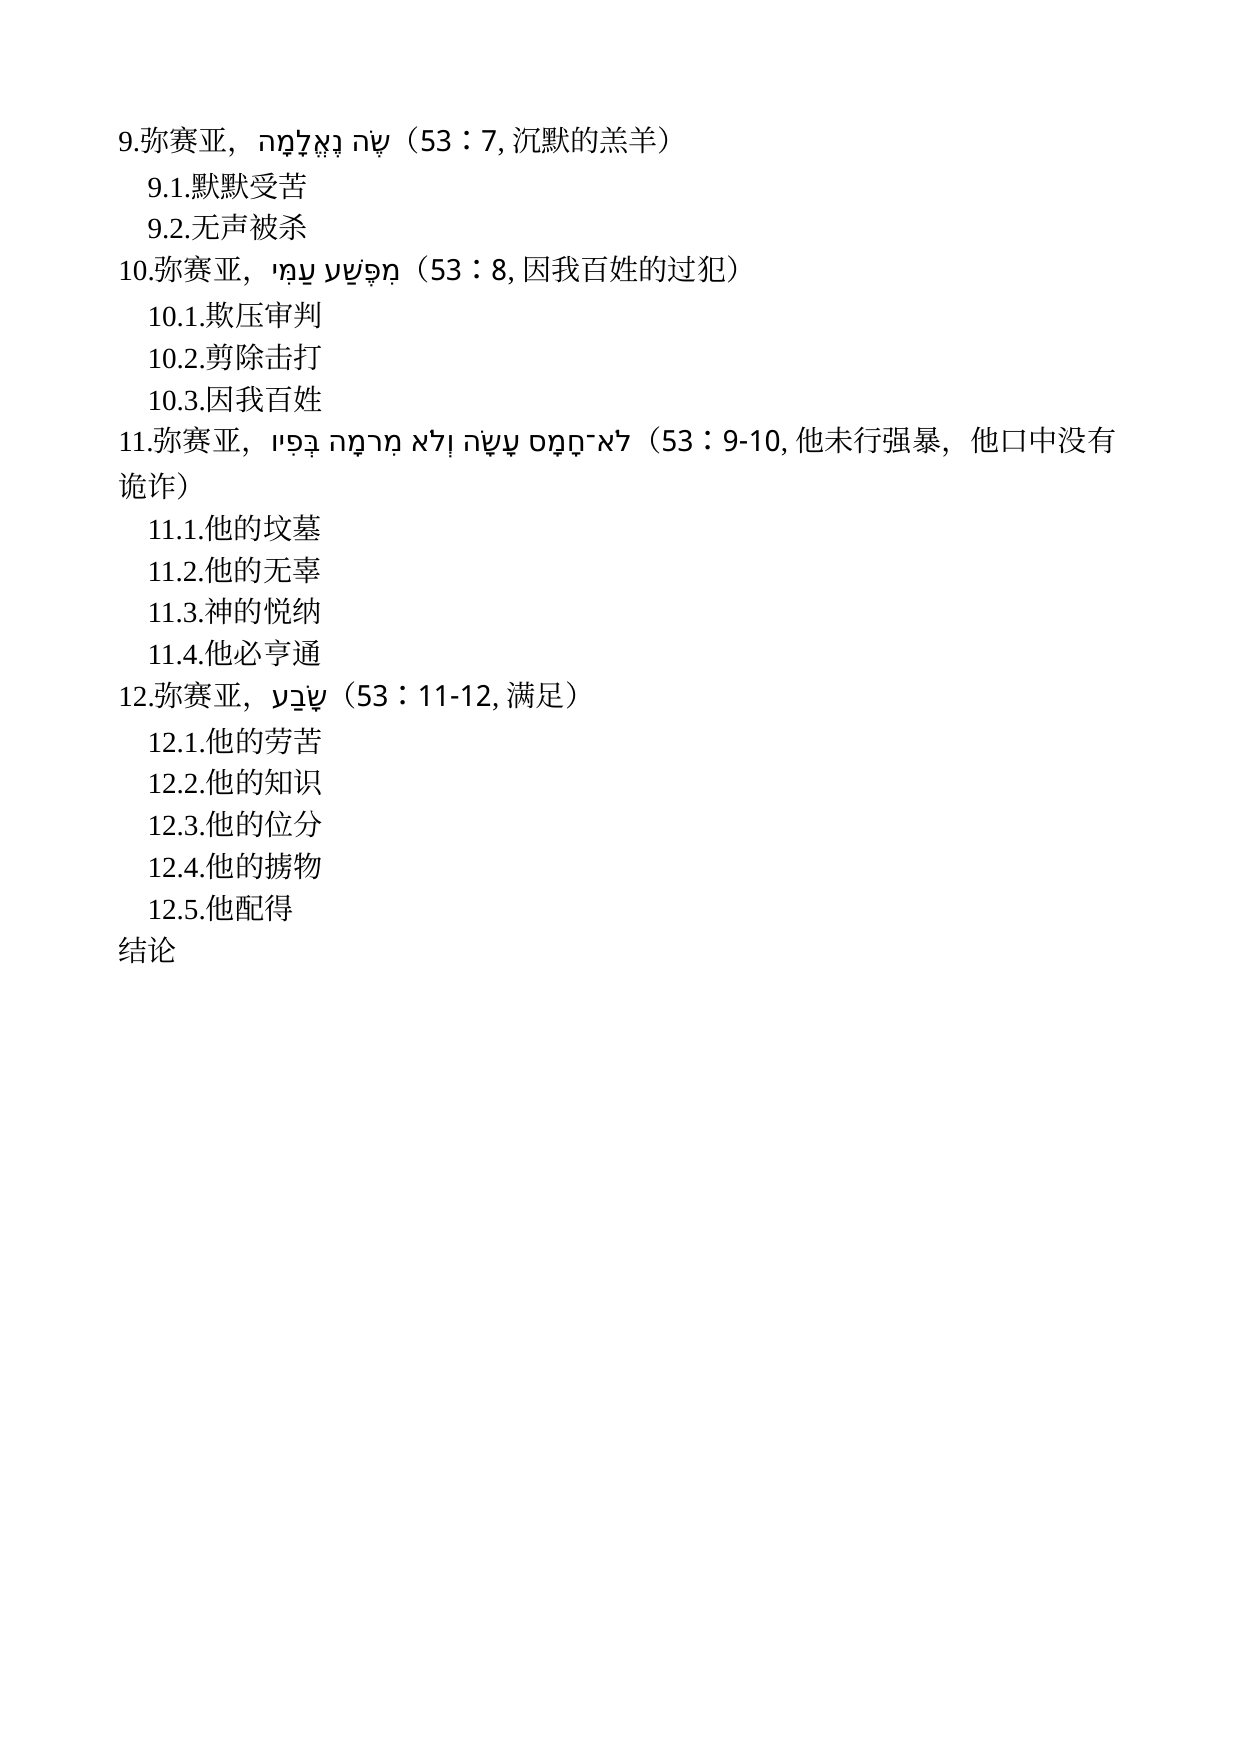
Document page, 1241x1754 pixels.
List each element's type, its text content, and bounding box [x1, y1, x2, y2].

text 10.2.剪除击打 [118, 334, 1122, 376]
text 12.弥赛亚，שָֹבַע（53：11-12, 满足） [118, 673, 1122, 718]
text 9.弥赛亚，שֶֹה נֶאֱלָמָה（53：7, 沉默的羔羊） [118, 118, 1122, 163]
text 9.2.无声被杀 [118, 205, 1122, 247]
text 12.2.他的知识 [118, 760, 1122, 802]
text 11.1.他的坟墓 [118, 506, 1122, 547]
text 11.2.他的无辜 [118, 547, 1122, 589]
text 10.弥赛亚，מִפֶּשַׁע עַמִּי（53：8, 因我百姓的过犯） [118, 247, 1122, 293]
text 11.4.他必亨通 [118, 631, 1122, 673]
text 12.3.他的位分 [118, 802, 1122, 844]
text 11.3.神的悦纳 [118, 589, 1122, 631]
text 12.1.他的劳苦 [118, 718, 1122, 760]
text 10.3.因我百姓 [118, 376, 1122, 418]
text 10.1.欺压审判 [118, 293, 1122, 334]
text 结论 [118, 928, 1122, 970]
text 12.5.他配得 [118, 886, 1122, 928]
text 11.弥赛亚，לֹא־חָמָס עָשָֹה וְלֹא מִרמָה בְּפִיו（53：9-10, 他未行强暴，他口中没有诡诈） [118, 418, 1122, 506]
text 12.4.他的掳物 [118, 844, 1122, 886]
text 9.1.默默受苦 [118, 163, 1122, 205]
